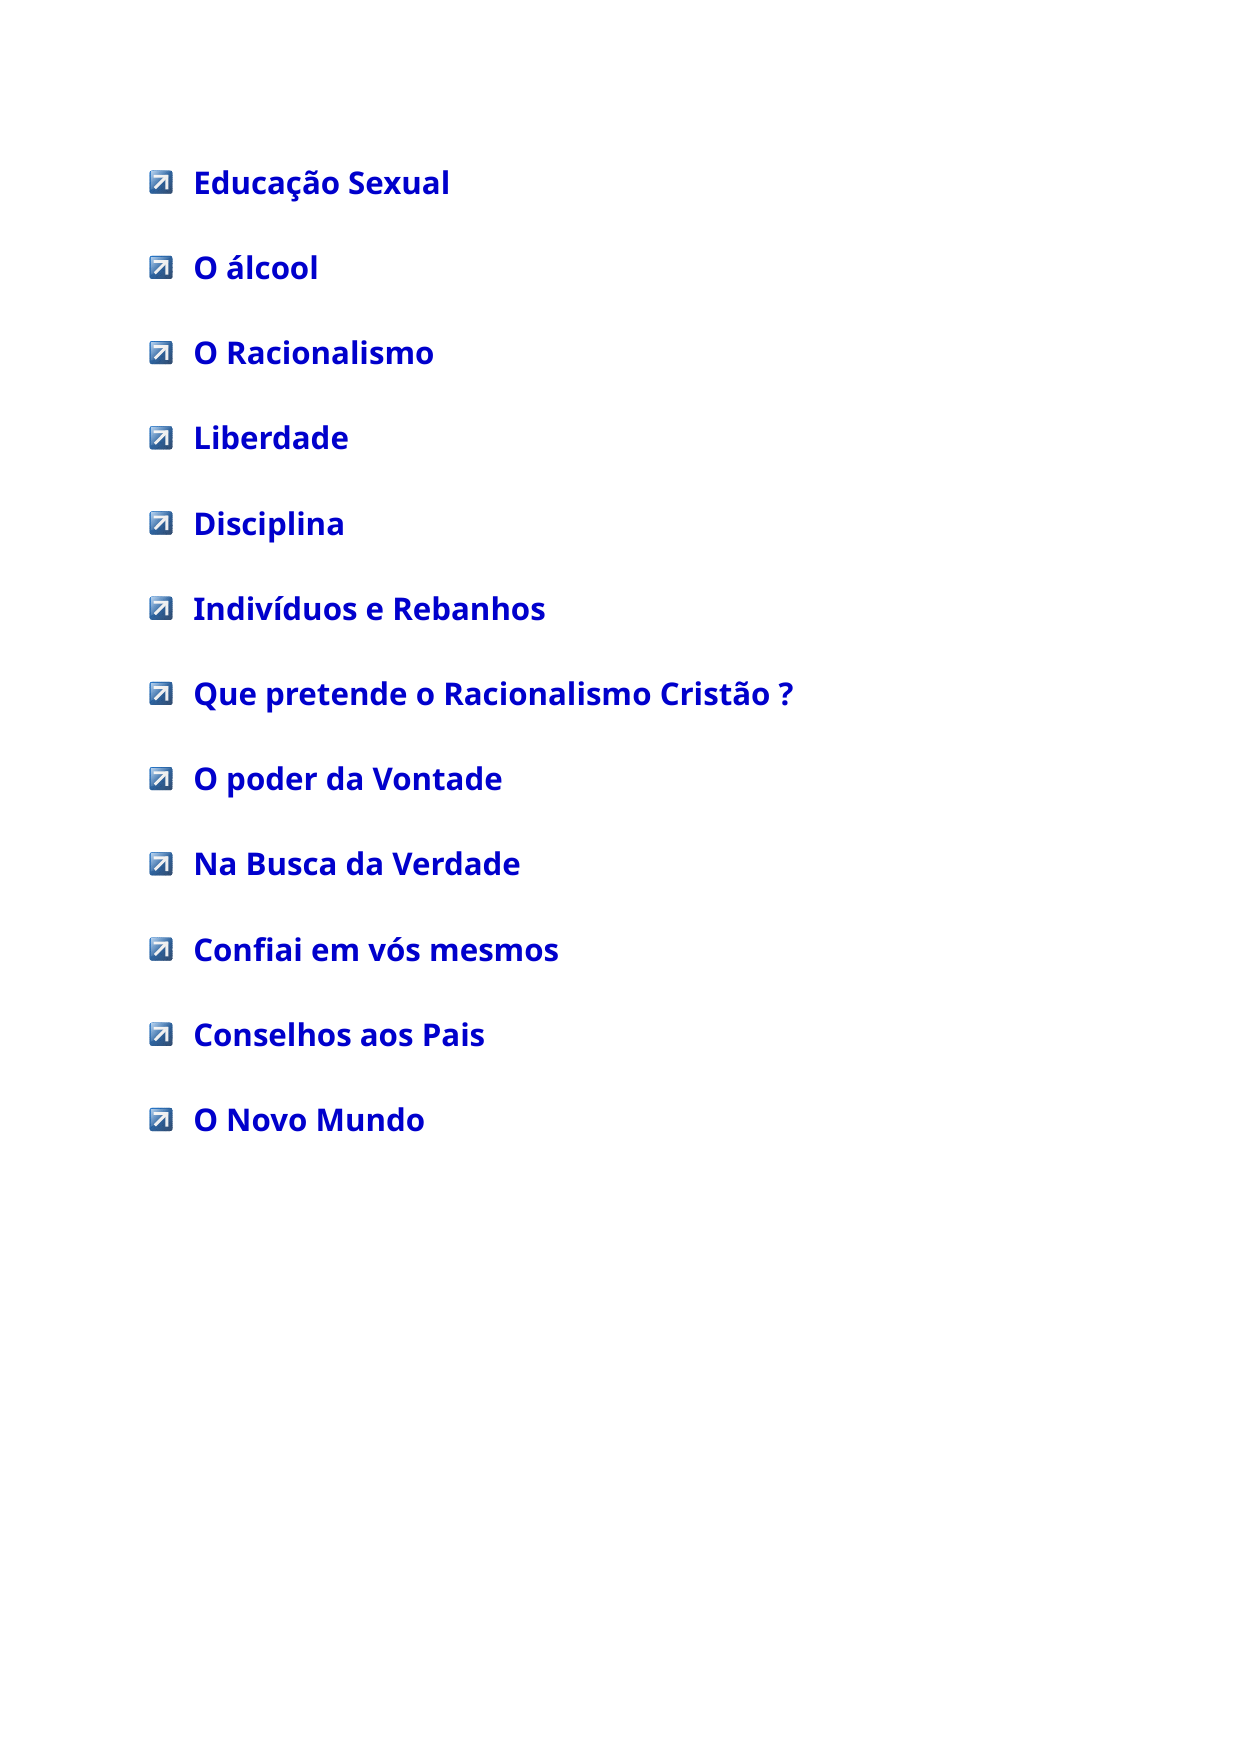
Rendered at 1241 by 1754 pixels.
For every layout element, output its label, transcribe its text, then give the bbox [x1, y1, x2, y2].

list O Novo Mundo [148, 1098, 1122, 1141]
list Educação Sexual [148, 161, 1122, 203]
list Confiai em vós mesmos [148, 928, 1122, 970]
list O álcool [148, 246, 1122, 288]
list O poder da Vontade [148, 757, 1122, 800]
list Conselhos aos Pais [148, 1013, 1122, 1055]
list Indivíduos e Rebanhos [148, 587, 1122, 629]
list O Racionalismo [148, 331, 1122, 374]
list Na Busca da Verdade [148, 842, 1122, 885]
list Disciplina [148, 502, 1122, 544]
list Que pretende o Racionalismo Cristão ? [148, 672, 1122, 714]
list Liberdade [148, 416, 1122, 459]
